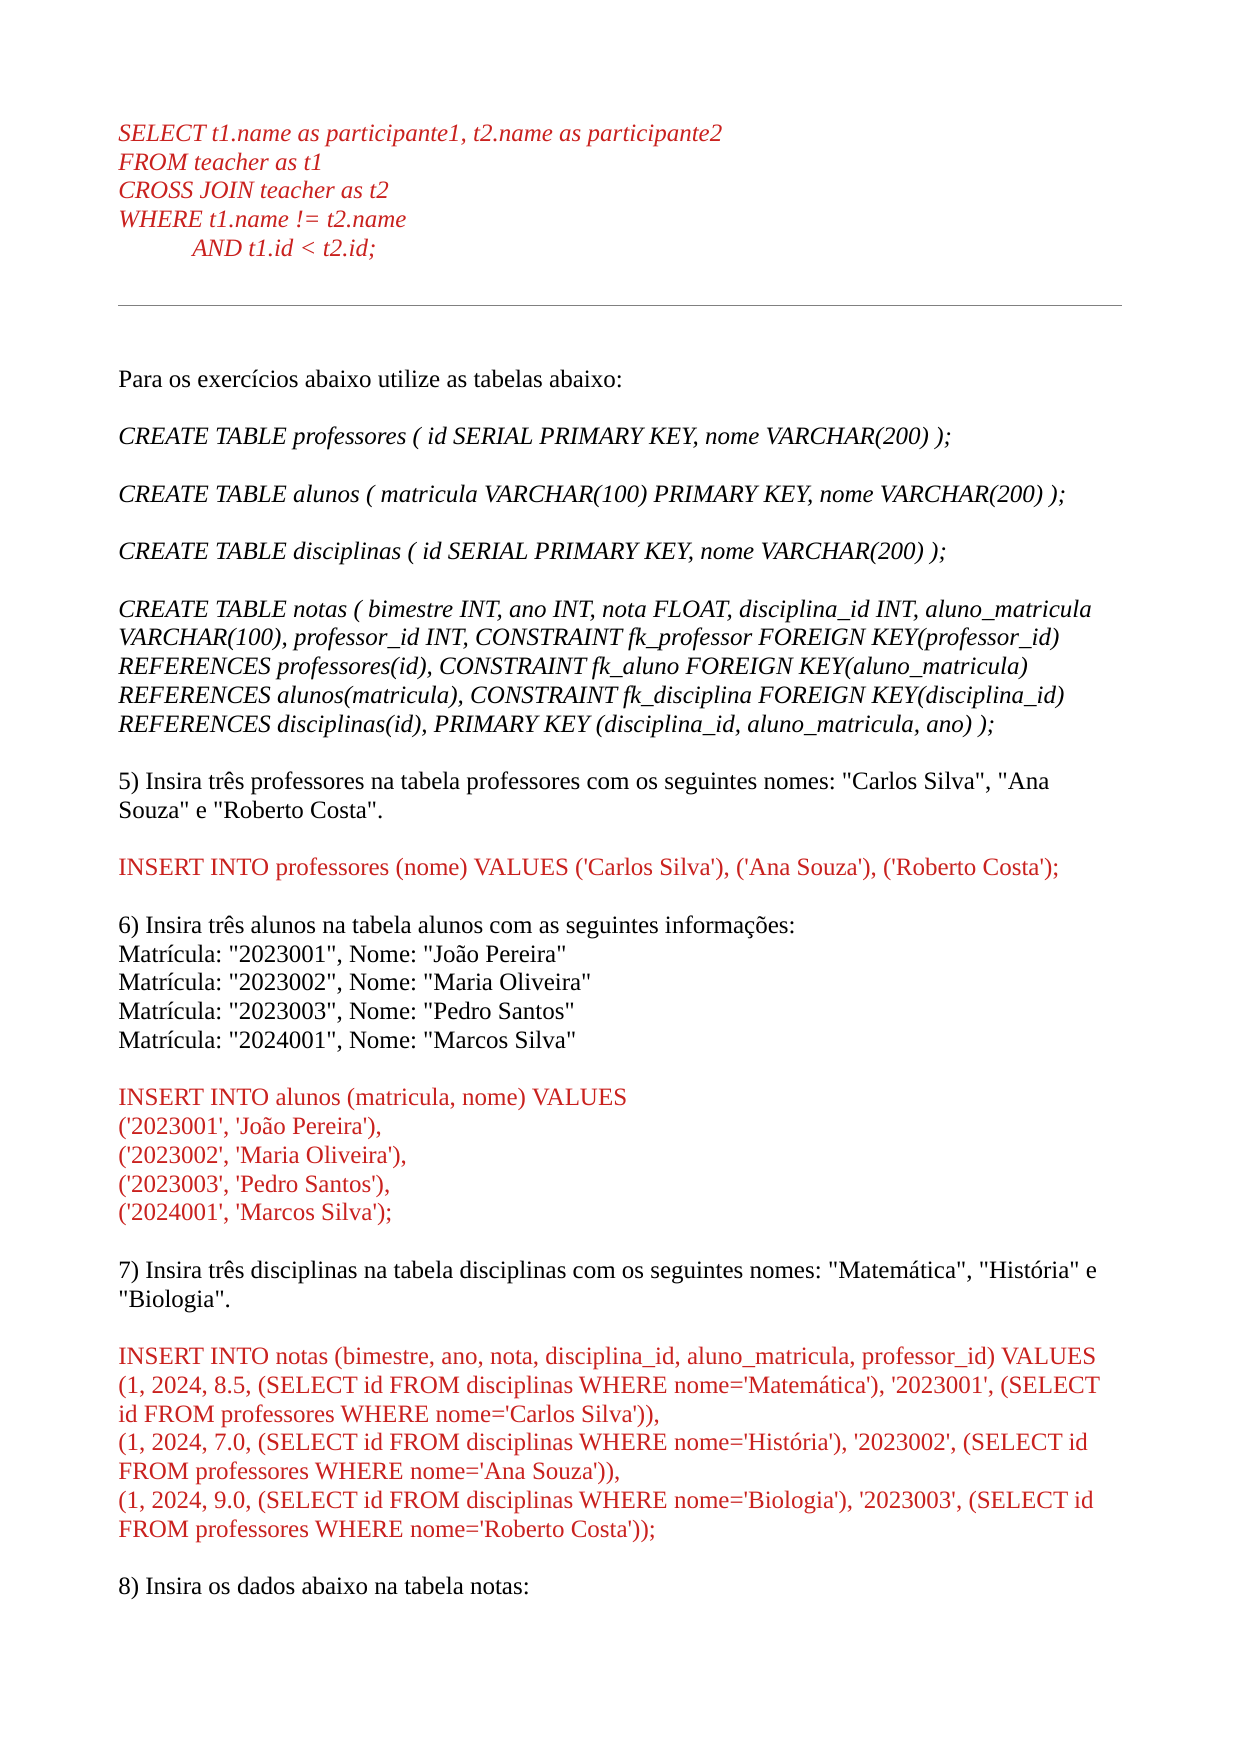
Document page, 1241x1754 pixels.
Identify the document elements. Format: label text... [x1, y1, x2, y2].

text INSERT INTO professores (nome) VALUES ('Carlos Silva'), ('Ana Souza'), ('Roberto Costa'); [118, 852, 1122, 881]
text ('2023003', 'Pedro Santos'), [118, 1169, 1122, 1197]
text (1, 2024, 9.0, (SELECT id FROM disciplinas WHERE nome='Biologia'), '2023003', (SELECT id FROM professores WHERE nome='Roberto Costa')); [118, 1485, 1122, 1542]
text 6) Insira três alunos na tabela alunos com as seguintes informações: Matrícula: "2023001", Nome: "João Pereira" Matrícula: "2023002", Nome: "Maria Oliveira" Matrícula: "2023003", Nome: "Pedro Santos" [118, 881, 1122, 1025]
text ('2023001', 'João Pereira'), [118, 1111, 1122, 1140]
text FROM teacher as t1 [118, 147, 1122, 176]
text 7) Insira três disciplinas na tabela disciplinas com os seguintes nomes: "Matemática", "História" e "Biologia". [118, 1255, 1122, 1312]
text ('2023002', 'Maria Oliveira'), [118, 1140, 1122, 1169]
text 8) Insira os dados abaixo na tabela notas: [118, 1542, 1122, 1600]
text (1, 2024, 8.5, (SELECT id FROM disciplinas WHERE nome='Matemática'), '2023001', (SELECT id FROM professores WHERE nome='Carlos Silva')), [118, 1370, 1122, 1427]
text INSERT INTO notas (bimestre, ano, nota, disciplina_id, aluno_matricula, professor_id) VALUES [118, 1341, 1122, 1370]
text (1, 2024, 7.0, (SELECT id FROM disciplinas WHERE nome='História'), '2023002', (SELECT id FROM professores WHERE nome='Ana Souza')), [118, 1427, 1122, 1485]
text Para os exercícios abaixo utilize as tabelas abaixo: [118, 364, 1122, 392]
text ('2024001', 'Marcos Silva'); [118, 1197, 1122, 1226]
text CROSS JOIN teacher as t2 [118, 176, 1122, 204]
text CREATE TABLE professores ( id SERIAL PRIMARY KEY, nome VARCHAR(200) ); CREATE TABLE alunos ( matricula VARCHAR(100) PRIMARY KEY, nome VARCHAR(200) ); CREATE TABLE disciplinas ( id SERIAL PRIMARY KEY, nome VARCHAR(200) ); CREATE TABLE notas ( bimestre INT, ano INT, nota FLOAT, disciplina_id INT, aluno_matricula VARCHAR(100), professor_id INT, CONSTRAINT fk_professor FOREIGN KEY(professor_id) REFERENCES professores(id), CONSTRAINT fk_aluno FOREIGN KEY(aluno_matricula) REFERENCES alunos(matricula), CONSTRAINT fk_disciplina FOREIGN KEY(disciplina_id) REFERENCES disciplinas(id), PRIMARY KEY (disciplina_id, aluno_matricula, ano) ); [118, 421, 1122, 737]
text Matrícula: "2024001", Nome: "Marcos Silva" [118, 1025, 1122, 1054]
text 5) Insira três professores na tabela professores com os seguintes nomes: "Carlos Silva", "Ana Souza" e "Roberto Costa". [118, 766, 1122, 824]
text AND t1.id < t2.id; [118, 233, 1122, 262]
text INSERT INTO alunos (matricula, nome) VALUES [118, 1082, 1122, 1111]
text WHERE t1.name != t2.name [118, 204, 1122, 233]
text SELECT t1.name as participante1, t2.name as participante2 [118, 118, 1122, 147]
